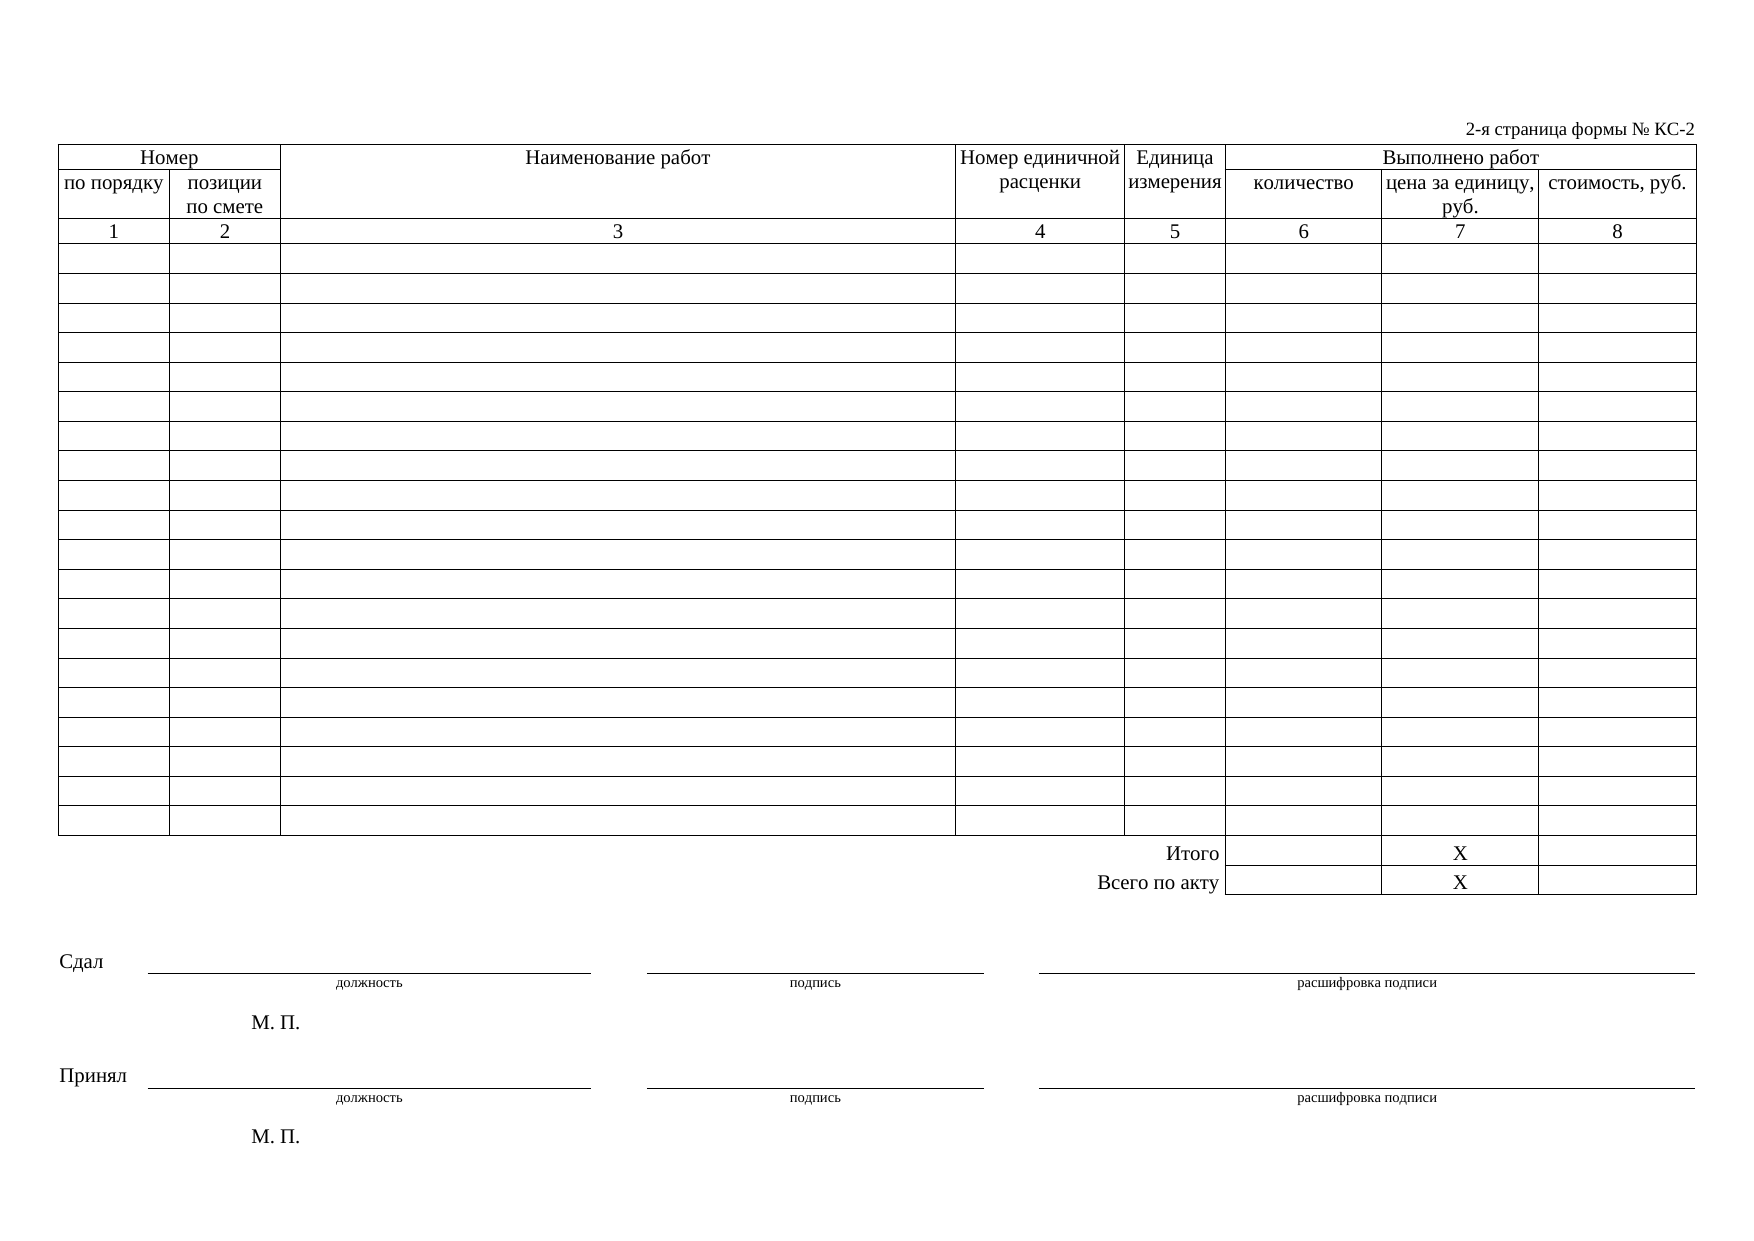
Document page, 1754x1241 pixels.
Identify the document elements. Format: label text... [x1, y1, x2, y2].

table_cell [170, 392, 280, 421]
table_cell 2 [170, 219, 280, 243]
table_cell [1539, 511, 1696, 539]
table_cell [170, 599, 280, 628]
table_cell [1226, 688, 1381, 717]
table_cell [59, 481, 169, 509]
table_cell [170, 511, 280, 539]
table_cell [1125, 333, 1225, 362]
table_cell [1539, 333, 1696, 362]
table_cell [1539, 363, 1696, 391]
table_cell [1382, 629, 1538, 657]
table_header [984, 943, 1039, 973]
table_cell [170, 747, 280, 776]
table_cell [1382, 304, 1538, 332]
table_cell [1226, 866, 1381, 894]
table_cell [1382, 392, 1538, 421]
table_cell [1539, 806, 1696, 835]
table_cell [1382, 718, 1538, 746]
table_cell [1539, 422, 1696, 450]
table_cell [1226, 392, 1381, 421]
table_cell [1382, 333, 1538, 362]
table_cell [1125, 363, 1225, 391]
table_cell [1539, 599, 1696, 628]
text М. П. [59, 1124, 1695, 1148]
table_cell [281, 511, 955, 539]
table_cell [281, 747, 955, 776]
table_cell [956, 451, 1124, 480]
table_cell [1125, 244, 1225, 273]
table_cell [1539, 392, 1696, 421]
table_header [591, 1058, 647, 1087]
table_cell [956, 363, 1124, 391]
text М. П. [59, 1010, 1695, 1034]
table_cell [170, 659, 280, 687]
table_cell [1226, 599, 1381, 628]
table_cell должность [148, 974, 591, 991]
table_header Наименование работ [281, 145, 955, 218]
table_cell 8 [1539, 219, 1696, 243]
table_cell [170, 718, 280, 746]
table_cell [170, 274, 280, 302]
table_cell [59, 422, 169, 450]
table_cell [1125, 511, 1225, 539]
table_cell [1539, 747, 1696, 776]
table_cell [956, 540, 1124, 569]
table_cell [1382, 363, 1538, 391]
table_cell [1226, 777, 1381, 805]
table_cell [281, 570, 955, 598]
table_cell по порядку [59, 170, 169, 218]
table_cell [1226, 363, 1381, 391]
table_cell Итого [58, 836, 1225, 864]
table_cell [170, 304, 280, 332]
table_cell [281, 274, 955, 302]
table_cell [956, 718, 1124, 746]
table_cell [1382, 511, 1538, 539]
table_cell [59, 511, 169, 539]
table_cell [956, 629, 1124, 657]
table_cell [59, 629, 169, 657]
table_cell [1539, 629, 1696, 657]
table_cell [281, 629, 955, 657]
table_cell [1226, 451, 1381, 480]
table_cell [1539, 540, 1696, 569]
table_cell [956, 511, 1124, 539]
table_cell стоимость, руб. [1539, 170, 1696, 218]
table_cell [956, 806, 1124, 835]
table_cell [1125, 806, 1225, 835]
table_cell [59, 304, 169, 332]
table_cell [170, 451, 280, 480]
table_cell 1 [59, 219, 169, 243]
table_cell [1382, 540, 1538, 569]
table_cell [59, 451, 169, 480]
table_cell [1226, 629, 1381, 657]
table_cell [1125, 481, 1225, 509]
table_cell [59, 1088, 148, 1105]
table_cell [281, 304, 955, 332]
table_cell [1125, 747, 1225, 776]
table_cell [1125, 451, 1225, 480]
table_cell [281, 451, 955, 480]
table_cell [1382, 659, 1538, 687]
table_cell [1539, 481, 1696, 509]
table_cell [1382, 747, 1538, 776]
table_cell [1226, 836, 1381, 864]
table_cell [281, 659, 955, 687]
table_cell [281, 481, 955, 509]
table_cell [1226, 481, 1381, 509]
table_cell [1226, 659, 1381, 687]
table_cell [170, 629, 280, 657]
table_cell [1125, 570, 1225, 598]
table_cell [59, 973, 148, 991]
table_header Номер [59, 145, 280, 169]
table_cell [1125, 718, 1225, 746]
table_cell [591, 1088, 647, 1105]
table_cell [956, 304, 1124, 332]
table_cell [1382, 599, 1538, 628]
table_cell [1382, 688, 1538, 717]
table_cell 5 [1125, 219, 1225, 243]
table_cell позиции по смете [170, 170, 280, 218]
table_cell 4 [956, 219, 1124, 243]
table_cell [1382, 570, 1538, 598]
table_cell [59, 392, 169, 421]
table_cell [59, 718, 169, 746]
table_cell Х [1382, 836, 1538, 864]
table_header Принял [59, 1058, 148, 1087]
table_cell подпись [647, 974, 983, 991]
table_cell [59, 777, 169, 805]
table_cell [956, 244, 1124, 273]
table_cell [956, 274, 1124, 302]
table_cell [170, 570, 280, 598]
table_header [1039, 943, 1695, 973]
table_cell [281, 422, 955, 450]
table_header [591, 943, 647, 973]
table_cell [281, 599, 955, 628]
table_cell [1226, 570, 1381, 598]
table_cell количество [1226, 170, 1381, 218]
table_cell [1382, 481, 1538, 509]
table_header Выполнено работ [1226, 145, 1696, 169]
table_cell [59, 274, 169, 302]
table_cell [984, 973, 1039, 991]
table_cell [59, 363, 169, 391]
table_cell [281, 392, 955, 421]
table_cell [1125, 274, 1225, 302]
table_cell [59, 244, 169, 273]
table_cell [281, 806, 955, 835]
table_cell [1226, 304, 1381, 332]
table_cell [1125, 540, 1225, 569]
table_cell [956, 333, 1124, 362]
table_cell цена за единицу, руб. [1382, 170, 1538, 218]
table_cell [59, 688, 169, 717]
table_cell [170, 806, 280, 835]
table_cell [1125, 392, 1225, 421]
table_cell [1539, 451, 1696, 480]
table_cell [59, 659, 169, 687]
table_cell Х [1382, 866, 1538, 894]
table_cell [956, 747, 1124, 776]
table_cell [1382, 451, 1538, 480]
table_cell [1539, 866, 1696, 894]
table_cell [170, 481, 280, 509]
table_cell [1226, 511, 1381, 539]
table_cell [1125, 599, 1225, 628]
table_cell [59, 333, 169, 362]
table_header [1039, 1058, 1695, 1087]
table_cell [281, 718, 955, 746]
table_cell [170, 422, 280, 450]
table_cell [956, 659, 1124, 687]
table_cell [1382, 806, 1538, 835]
table_cell [1382, 777, 1538, 805]
table_cell 7 [1382, 219, 1538, 243]
table_cell [170, 540, 280, 569]
table_cell [956, 688, 1124, 717]
table_cell [59, 599, 169, 628]
table_cell расшифровка подписи [1039, 974, 1695, 991]
table_header [647, 943, 983, 973]
table_header Номер единичной расценки [956, 145, 1124, 218]
table_cell [1226, 333, 1381, 362]
table_cell [1382, 274, 1538, 302]
table_cell [170, 777, 280, 805]
table_cell [1226, 806, 1381, 835]
table_cell [1125, 422, 1225, 450]
table_cell [59, 747, 169, 776]
table_cell [1539, 718, 1696, 746]
table_cell [1226, 244, 1381, 273]
table_cell [1539, 570, 1696, 598]
table_cell [1125, 777, 1225, 805]
table_cell [170, 363, 280, 391]
table_cell 6 [1226, 219, 1381, 243]
table_cell должность [148, 1089, 591, 1105]
table_cell [956, 570, 1124, 598]
table_header [984, 1058, 1039, 1087]
table_cell [170, 244, 280, 273]
table_cell [59, 806, 169, 835]
table_cell [1382, 244, 1538, 273]
table_cell [281, 363, 955, 391]
table_cell [281, 244, 955, 273]
table_cell [59, 570, 169, 598]
table_cell [1226, 274, 1381, 302]
table_cell [956, 599, 1124, 628]
table_cell [1539, 659, 1696, 687]
table_header Сдал [59, 943, 148, 973]
table_cell [1125, 629, 1225, 657]
table_header [148, 943, 591, 973]
table_header [148, 1058, 591, 1087]
table_cell [59, 540, 169, 569]
table_cell [281, 777, 955, 805]
table_cell [1539, 304, 1696, 332]
table_cell [1125, 688, 1225, 717]
table_cell [956, 481, 1124, 509]
table_cell [956, 777, 1124, 805]
table_cell Всего по акту [58, 865, 1225, 894]
table_header [647, 1058, 983, 1087]
table_header Единица измерения [1125, 145, 1225, 218]
table_cell [281, 333, 955, 362]
text 2-я страница формы № КС-2 [59, 118, 1695, 140]
table_cell [1539, 274, 1696, 302]
table_cell [1539, 688, 1696, 717]
table_cell [170, 688, 280, 717]
table_cell [591, 973, 647, 991]
table_cell расшифровка подписи [1039, 1089, 1695, 1105]
table_cell [1125, 304, 1225, 332]
table_cell [956, 392, 1124, 421]
table_cell [956, 422, 1124, 450]
table_cell [1226, 747, 1381, 776]
table_cell [1382, 422, 1538, 450]
table_cell [1539, 777, 1696, 805]
table_cell [1226, 422, 1381, 450]
table_cell [1539, 244, 1696, 273]
table_cell [1539, 836, 1696, 864]
table_cell [170, 333, 280, 362]
table_cell [1226, 540, 1381, 569]
table_cell [281, 540, 955, 569]
table_cell подпись [647, 1089, 983, 1105]
table_cell [1226, 718, 1381, 746]
table_cell [984, 1088, 1039, 1105]
table_cell 3 [281, 219, 955, 243]
table_cell [1125, 659, 1225, 687]
table_cell [281, 688, 955, 717]
